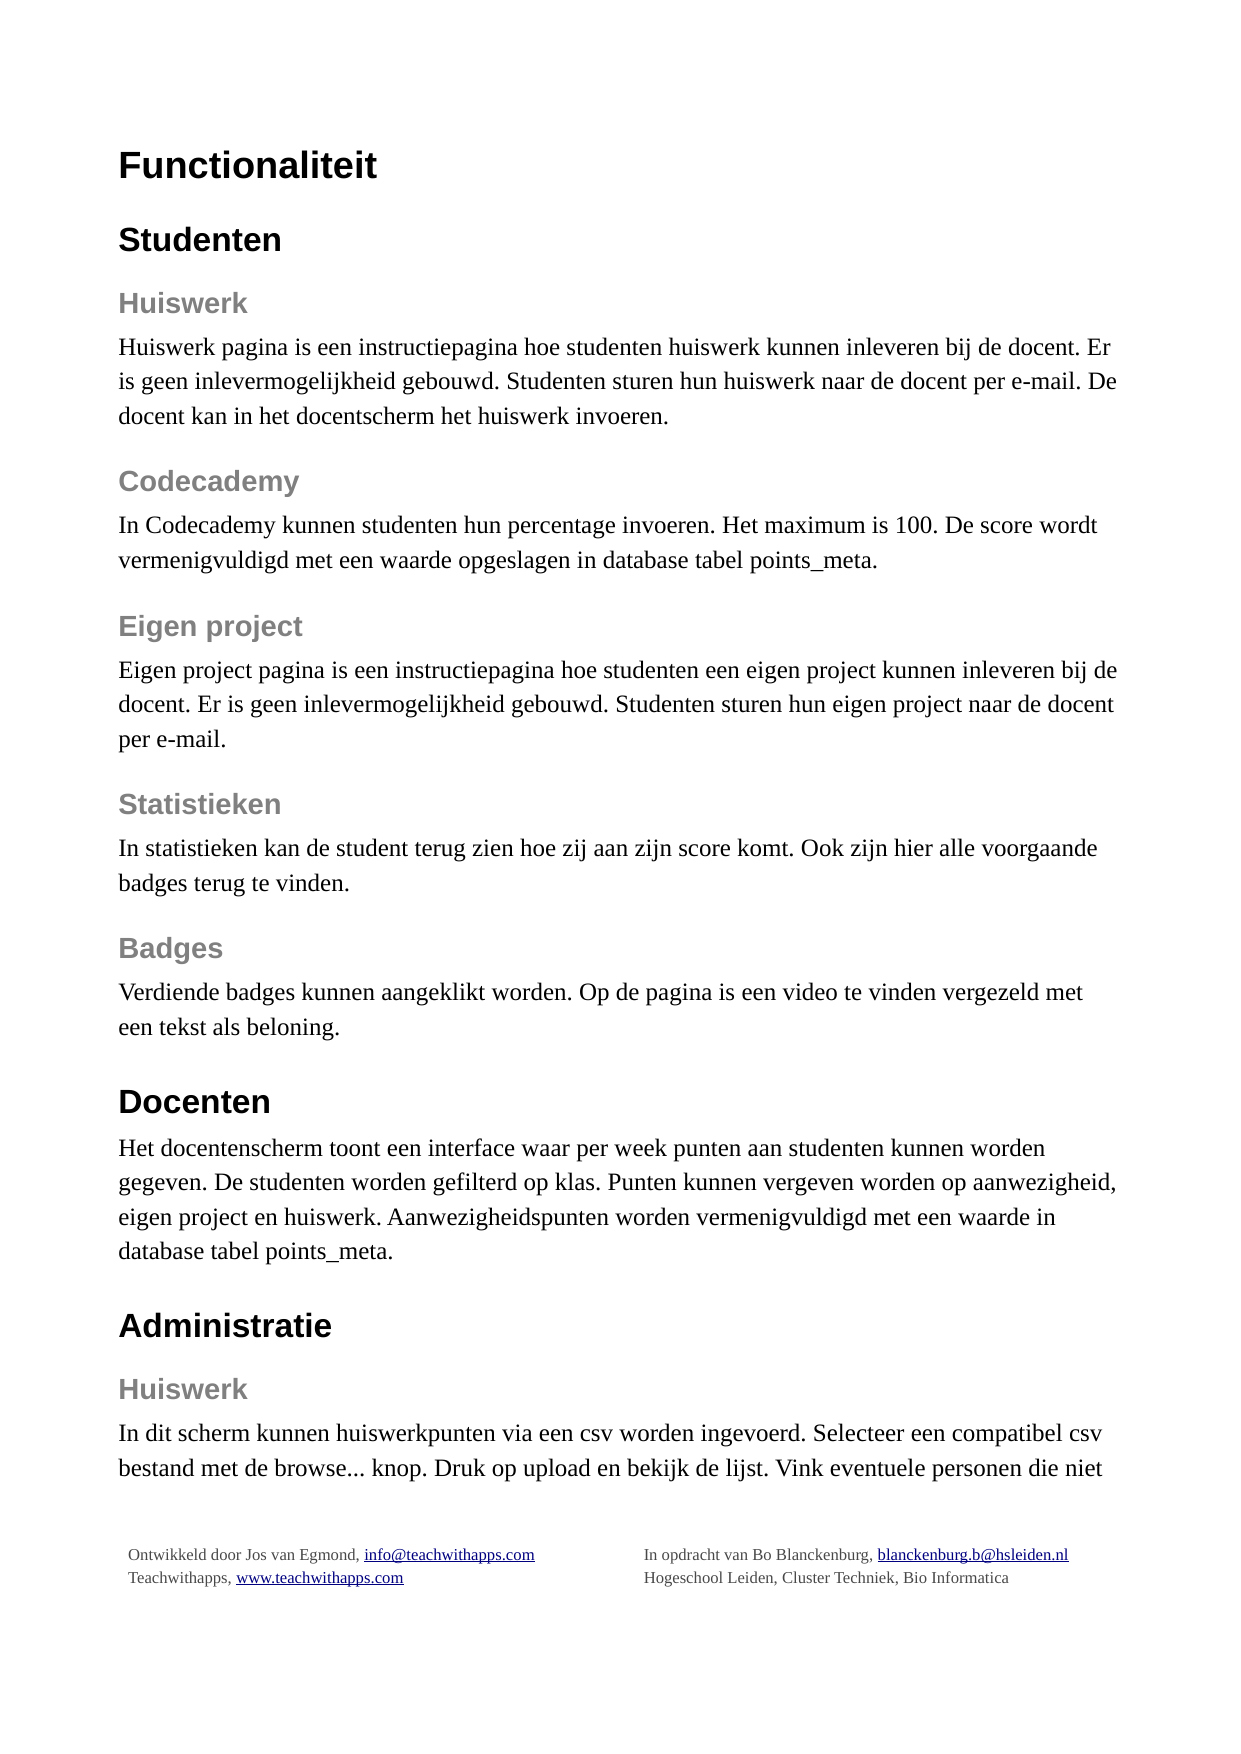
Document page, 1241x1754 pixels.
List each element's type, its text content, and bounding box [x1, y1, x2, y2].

subtitle Docenten [118, 1082, 1122, 1121]
subtitle Huiswerk [118, 1372, 1122, 1406]
subtitle Eigen project [118, 609, 1122, 642]
text In Codecademy kunnen studenten hun percentage invoeren. Het maximum is 100. De score wordt vermenigvuldigd met een waarde opgeslagen in database tabel points_meta. [118, 511, 1122, 574]
subtitle Huiswerk [118, 286, 1122, 319]
subtitle Statistieken [118, 787, 1122, 821]
text Eigen project pagina is een instructiepagina hoe studenten een eigen project kunnen inleveren bij de docent. Er is geen inlevermogelijkheid gebouwd. Studenten sturen hun eigen project naar de docent per e-mail. [118, 655, 1122, 752]
text In dit scherm kunnen huiswerkpunten via een csv worden ingevoerd. Selecteer een compatibel csv bestand met de browse... knop. Druk op upload en bekijk de lijst. Vink eventuele personen die niet [118, 1418, 1122, 1481]
text Huiswerk pagina is een instructiepagina hoe studenten huiswerk kunnen inleveren bij de docent. Er is geen inlevermogelijkheid gebouwd. Studenten sturen hun huiswerk naar de docent per e-mail. De docent kan in het docentscherm het huiswerk invoeren. [118, 332, 1122, 429]
text In statistieken kan de student terug zien hoe zij aan zijn score komt. Ook zijn hier alle voorgaande badges terug te vinden. [118, 833, 1122, 897]
subtitle Administratie [118, 1306, 1122, 1345]
subtitle Badges [118, 931, 1122, 965]
subtitle Functionaliteit [118, 143, 1122, 187]
subtitle Studenten [118, 220, 1122, 259]
subtitle Codecademy [118, 464, 1122, 498]
text Verdiende badges kunnen aangeklikt worden. Op de pagina is een video te vinden vergezeld met een tekst als beloning. [118, 977, 1122, 1041]
text Het docentenscherm toont een interface waar per week punten aan studenten kunnen worden gegeven. De studenten worden gefilterd op klas. Punten kunnen vergeven worden op aanwezigheid, eigen project en huiswerk. Aanwezigheidspunten worden vermenigvuldigd met een waarde in database tabel points_meta. [118, 1133, 1122, 1265]
